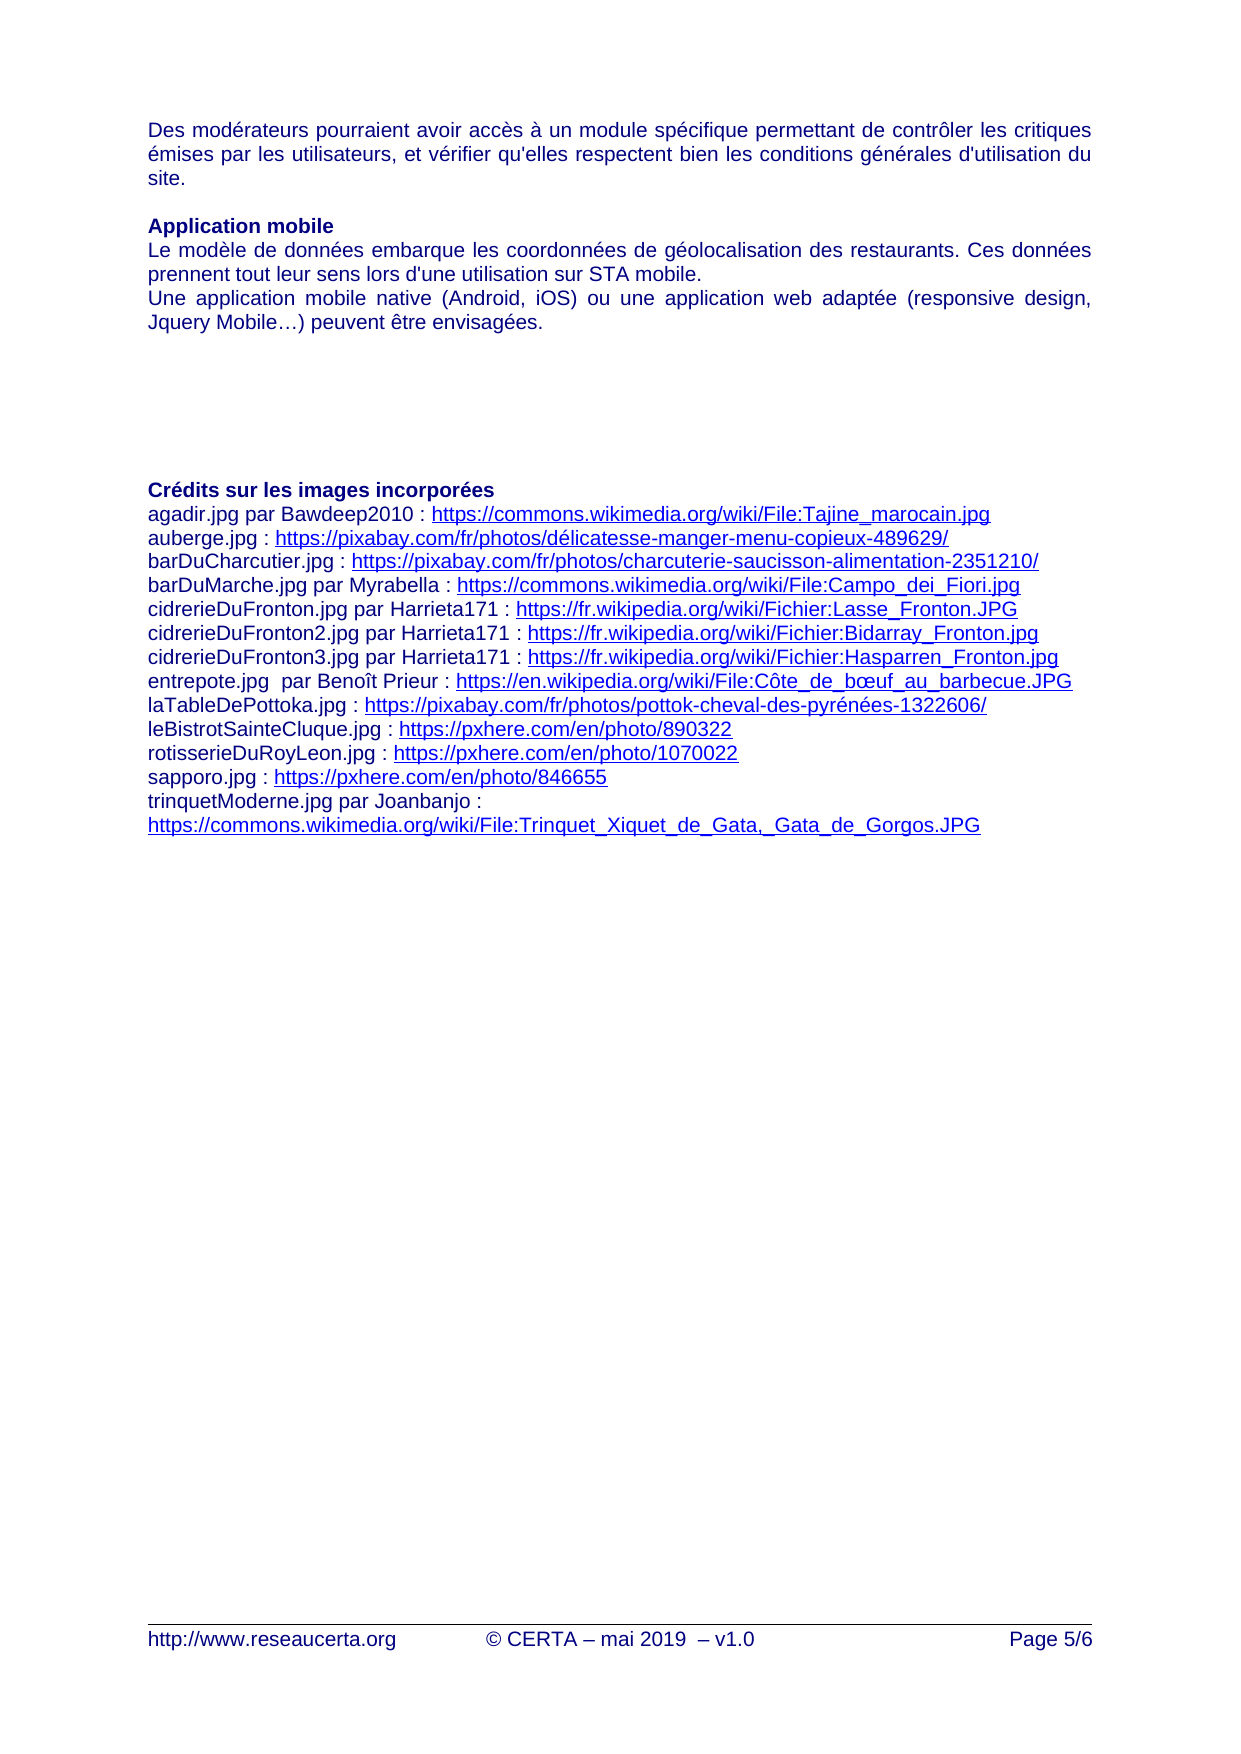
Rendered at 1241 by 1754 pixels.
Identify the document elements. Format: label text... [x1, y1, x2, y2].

text Une application mobile native (Android, iOS) ou une application web adaptée (responsive design, Jquery Mobile…) peuvent être envisagées. [148, 286, 1092, 334]
text entrepote.jpg par Benoît Prieur : https://en.wikipedia.org/wiki/File:Côte_de_bœuf_au_barbecue.JPG [148, 669, 1092, 693]
text rotisserieDuRoyLeon.jpg : https://pxhere.com/en/photo/1070022 [148, 741, 1092, 765]
text Le modèle de données embarque les coordonnées de géolocalisation des restaurants. Ces données prennent tout leur sens lors d'une utilisation sur STA mobile. [148, 238, 1092, 286]
text trinquetModerne.jpg par Joanbanjo : https://commons.wikimedia.org/wiki/File:Trinquet_Xiquet_de_Gata,_Gata_de_Gorgos.JPG [148, 789, 1092, 837]
text Crédits sur les images incorporées [148, 477, 1092, 501]
text cidrerieDuFronton3.jpg par Harrieta171 : https://fr.wikipedia.org/wiki/Fichier:Hasparren_Fronton.jpg [148, 645, 1092, 669]
text agadir.jpg par Bawdeep2010 : https://commons.wikimedia.org/wiki/File:Tajine_marocain.jpg [148, 501, 1092, 525]
text laTableDePottoka.jpg : https://pixabay.com/fr/photos/pottok-cheval-des-pyrénées-1322606/ [148, 693, 1092, 717]
text Des modérateurs pourraient avoir accès à un module spécifique permettant de contrôler les critiques émises par les utilisateurs, et vérifier qu'elles respectent bien les conditions générales d'utilisation du site. [148, 118, 1092, 190]
text cidrerieDuFronton2.jpg par Harrieta171 : https://fr.wikipedia.org/wiki/Fichier:Bidarray_Fronton.jpg [148, 621, 1092, 645]
text leBistrotSainteCluque.jpg : https://pxhere.com/en/photo/890322 [148, 717, 1092, 741]
text barDuMarche.jpg par Myrabella : https://commons.wikimedia.org/wiki/File:Campo_dei_Fiori.jpg [148, 573, 1092, 597]
text sapporo.jpg : https://pxhere.com/en/photo/846655 [148, 765, 1092, 789]
text barDuCharcutier.jpg : https://pixabay.com/fr/photos/charcuterie-saucisson-alimentation-2351210/ [148, 549, 1092, 573]
text auberge.jpg : https://pixabay.com/fr/photos/délicatesse-manger-menu-copieux-489629/ [148, 525, 1092, 549]
text cidrerieDuFronton.jpg par Harrieta171 : https://fr.wikipedia.org/wiki/Fichier:Lasse_Fronton.JPG [148, 597, 1092, 621]
text Application mobile [148, 214, 1092, 238]
